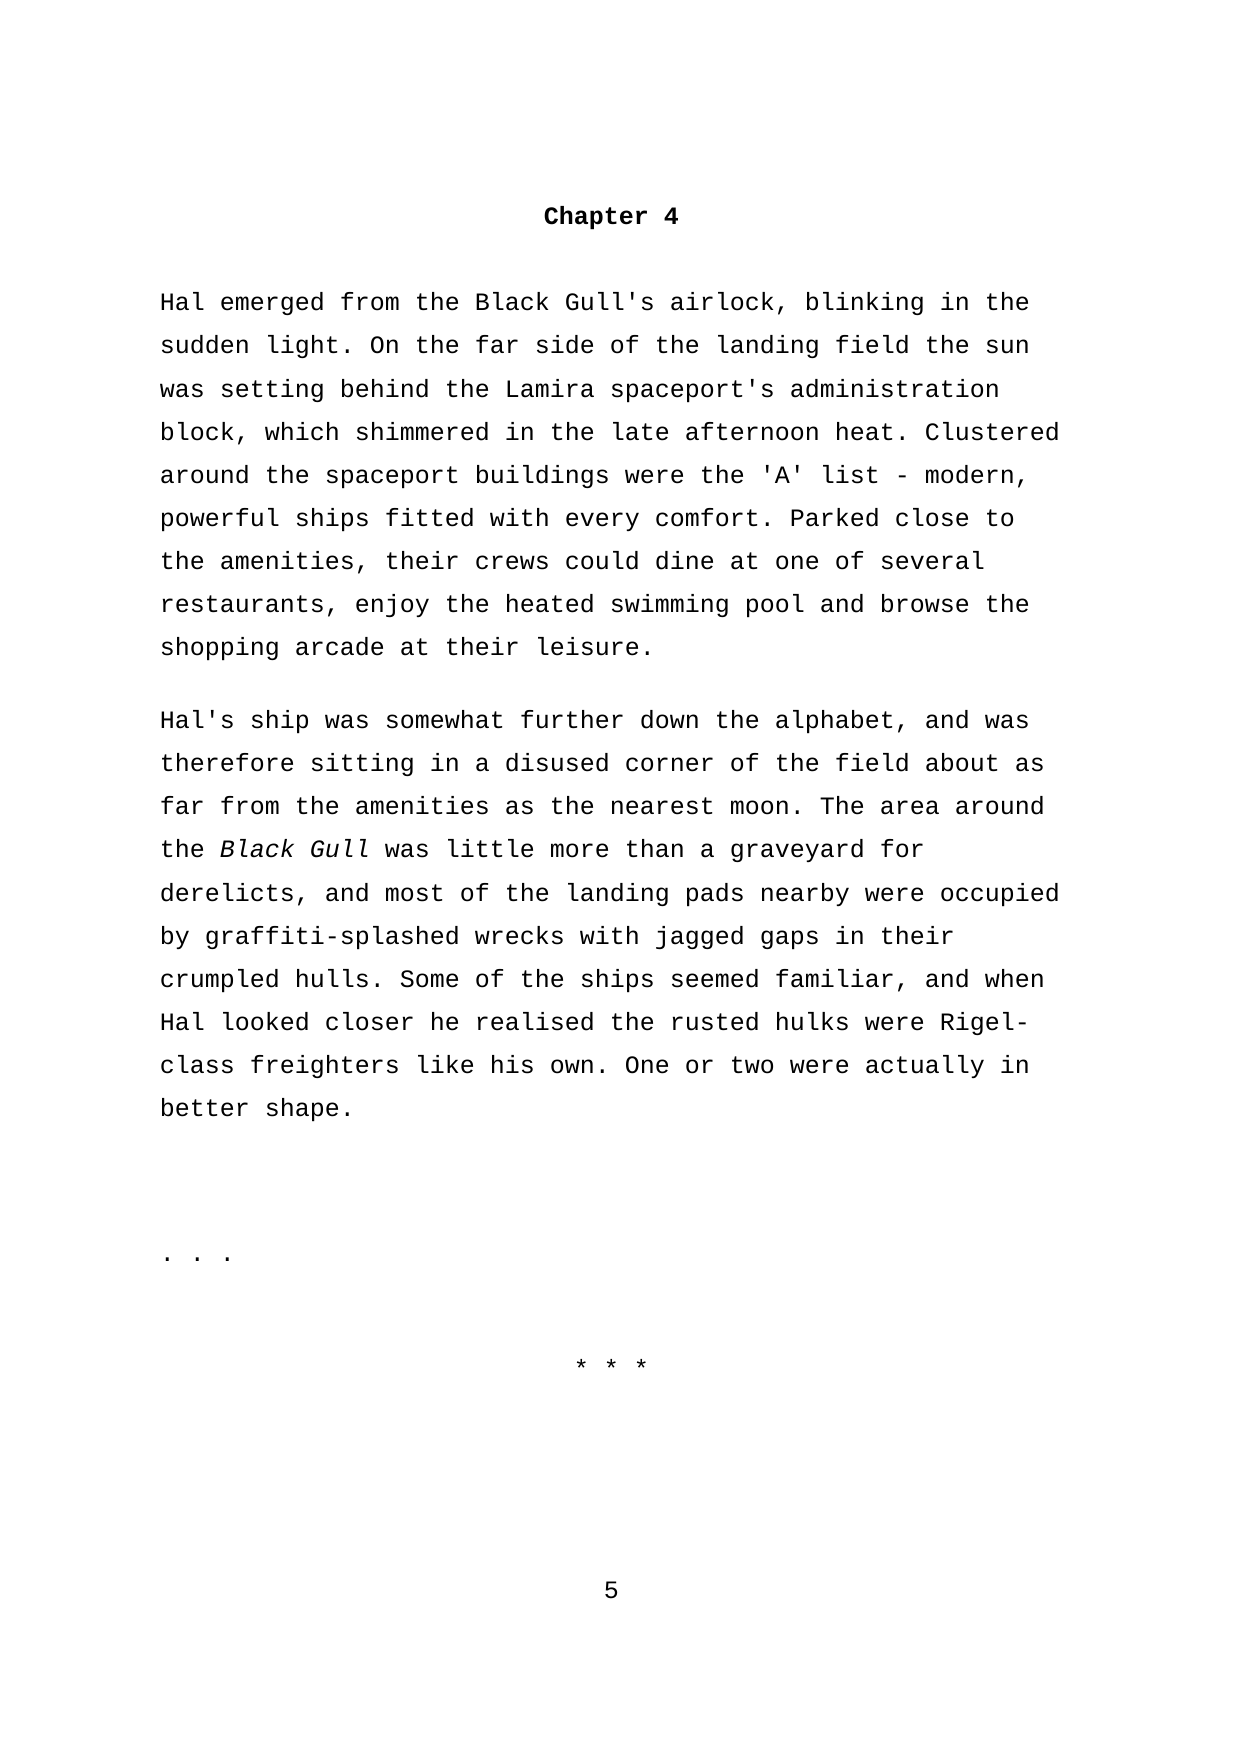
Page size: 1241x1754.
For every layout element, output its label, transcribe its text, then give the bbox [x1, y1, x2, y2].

text Hal emerged from the Black Gull's airlock, blinking in the sudden light. On the far side of the landing field the sun was setting behind the Lamira spaceport's administration block, which shimmered in the late afternoon heat. Clustered around the spaceport buildings were the 'A' list - modern, powerful ships fitted with every comfort. Parked close to the amenities, their crews could dine at one of several restaurants, enjoy the heated swimming pool and browse the shopping arcade at their leisure. [159, 275, 1063, 663]
text . . . [159, 1226, 1063, 1269]
subtitle * * * [159, 1342, 1063, 1385]
text Hal's ship was somewhat further down the alphabet, and was therefore sitting in a disused corner of the field about as far from the amenities as the nearest moon. The area around the Black Gull was little more than a graveyard for derelicts, and most of the landing pads nearby were occupied by graffiti-splashed wrecks with jagged gaps in their crumpled hulls. Some of the ships seemed familiar, and when Hal looked closer he realised the rusted hulks were Rigel-class freighters like his own. One or two were actually in better shape. [159, 693, 1063, 1124]
subtitle Chapter 4 [159, 189, 1063, 232]
